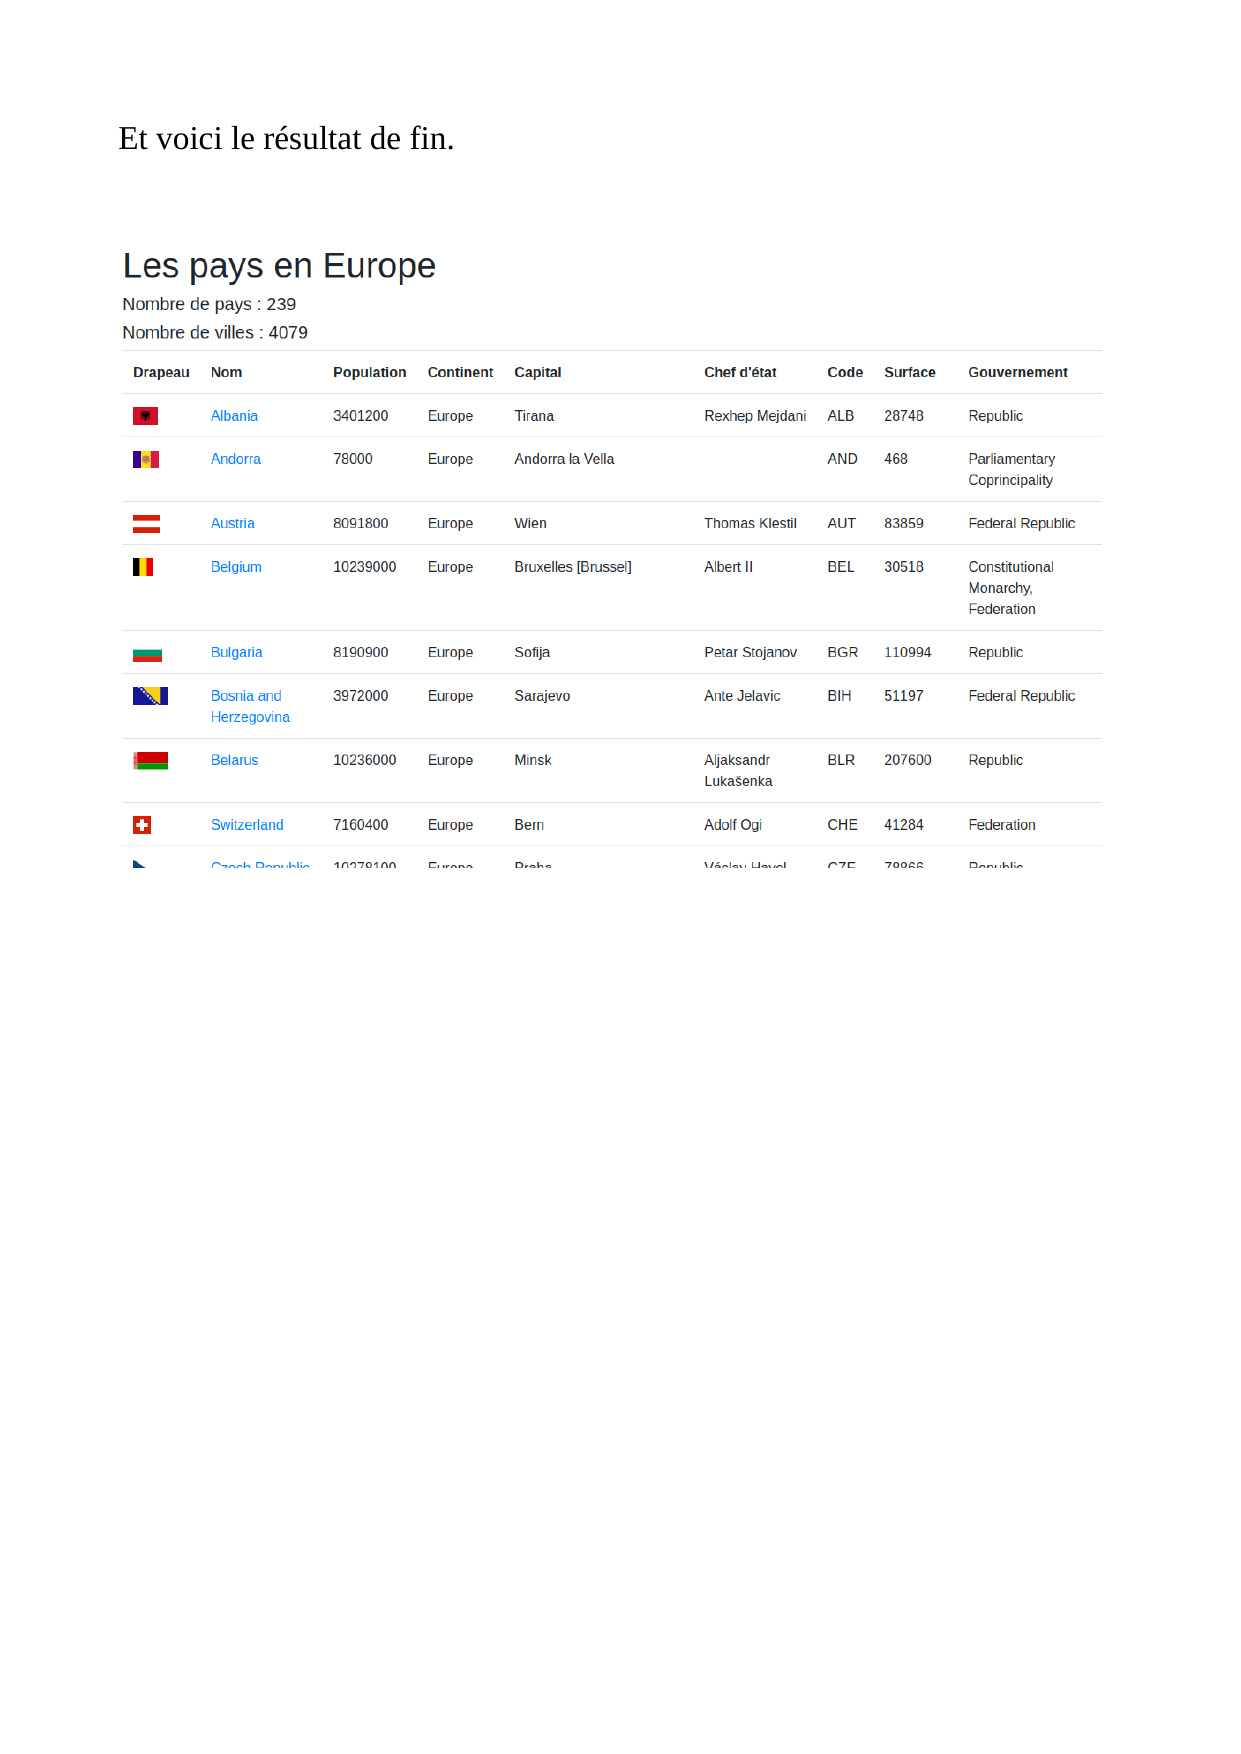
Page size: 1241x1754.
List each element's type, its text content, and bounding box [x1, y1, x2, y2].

text Et voici le résultat de fin. [118, 118, 1122, 156]
picture [108, 240, 1113, 868]
